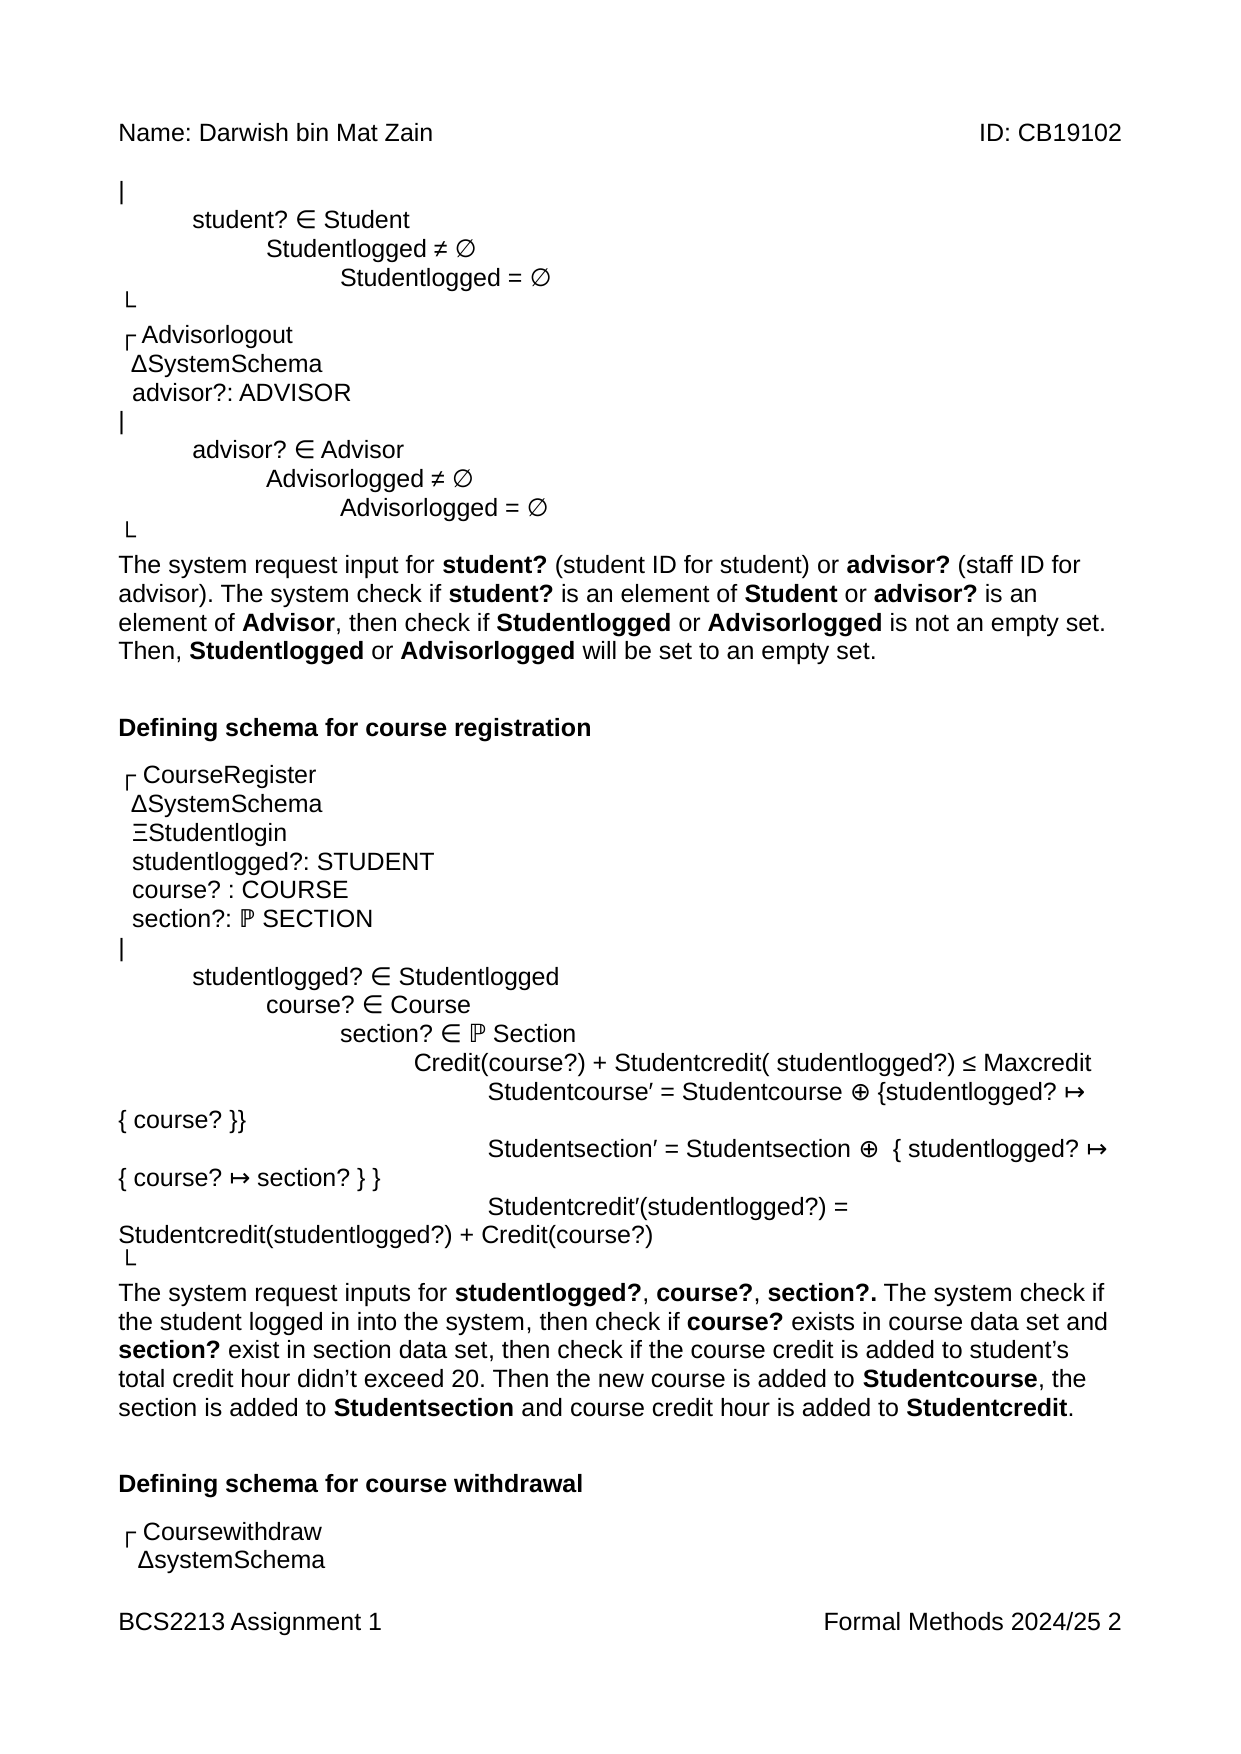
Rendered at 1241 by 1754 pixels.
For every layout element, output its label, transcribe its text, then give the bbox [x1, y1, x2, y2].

table_header ┌ CourseRegister ΔSystemSchema ΞStudentlogin studentlogged?: STUDENT course? : COURSE section?: ℙ SECTION | studentlogged? ∈ Studentlogged course? ∈ Course section? ∈ ℙ Section Credit(course?) + Studentcredit( studentlogged?) ≤ Maxcredit Studentcourse′ = Studentcourse ⊕ {studentlogged? ↦ { course? }} Studentsection′ = Studentsection ⊕ { studentlogged? ↦ { course? ↦ section? } } Studentcredit′(studentlogged?) = Studentcredit(studentlogged?) + Credit(course?) └ [118, 760, 1122, 1278]
table_header ┌ Coursewithdraw ΔsystemSchema [118, 1517, 1122, 1574]
text Defining schema for course withdrawal [118, 1469, 1122, 1498]
table_cell The system request inputs for studentlogged?, course?, section?. The system check if the student logged in into the system, then check if course? exists in course data set and section? exist in section data set, then check if the course credit is added to student’s total credit hour didn’t exceed 20. Then the new course is added to Studentcourse, the section is added to Studentsection and course credit hour is added to Studentcredit. [118, 1278, 1122, 1422]
table_header | student? ∈ Student Studentlogged ≠ ∅ Studentlogged = ∅ └ ┌ Advisorlogout ΔSystemSchema advisor?: ADVISOR | advisor? ∈ Advisor Advisorlogged ≠ ∅ Advisorlogged = ∅ └ [118, 176, 1122, 550]
table_cell The system request input for student? (student ID for student) or advisor? (staff ID for advisor). The system check if student? is an element of Student or advisor? is an element of Advisor, then check if Studentlogged or Advisorlogged is not an empty set. Then, Studentlogged or Advisorlogged will be set to an empty set. [118, 550, 1122, 665]
text Defining schema for course registration [118, 713, 1122, 741]
